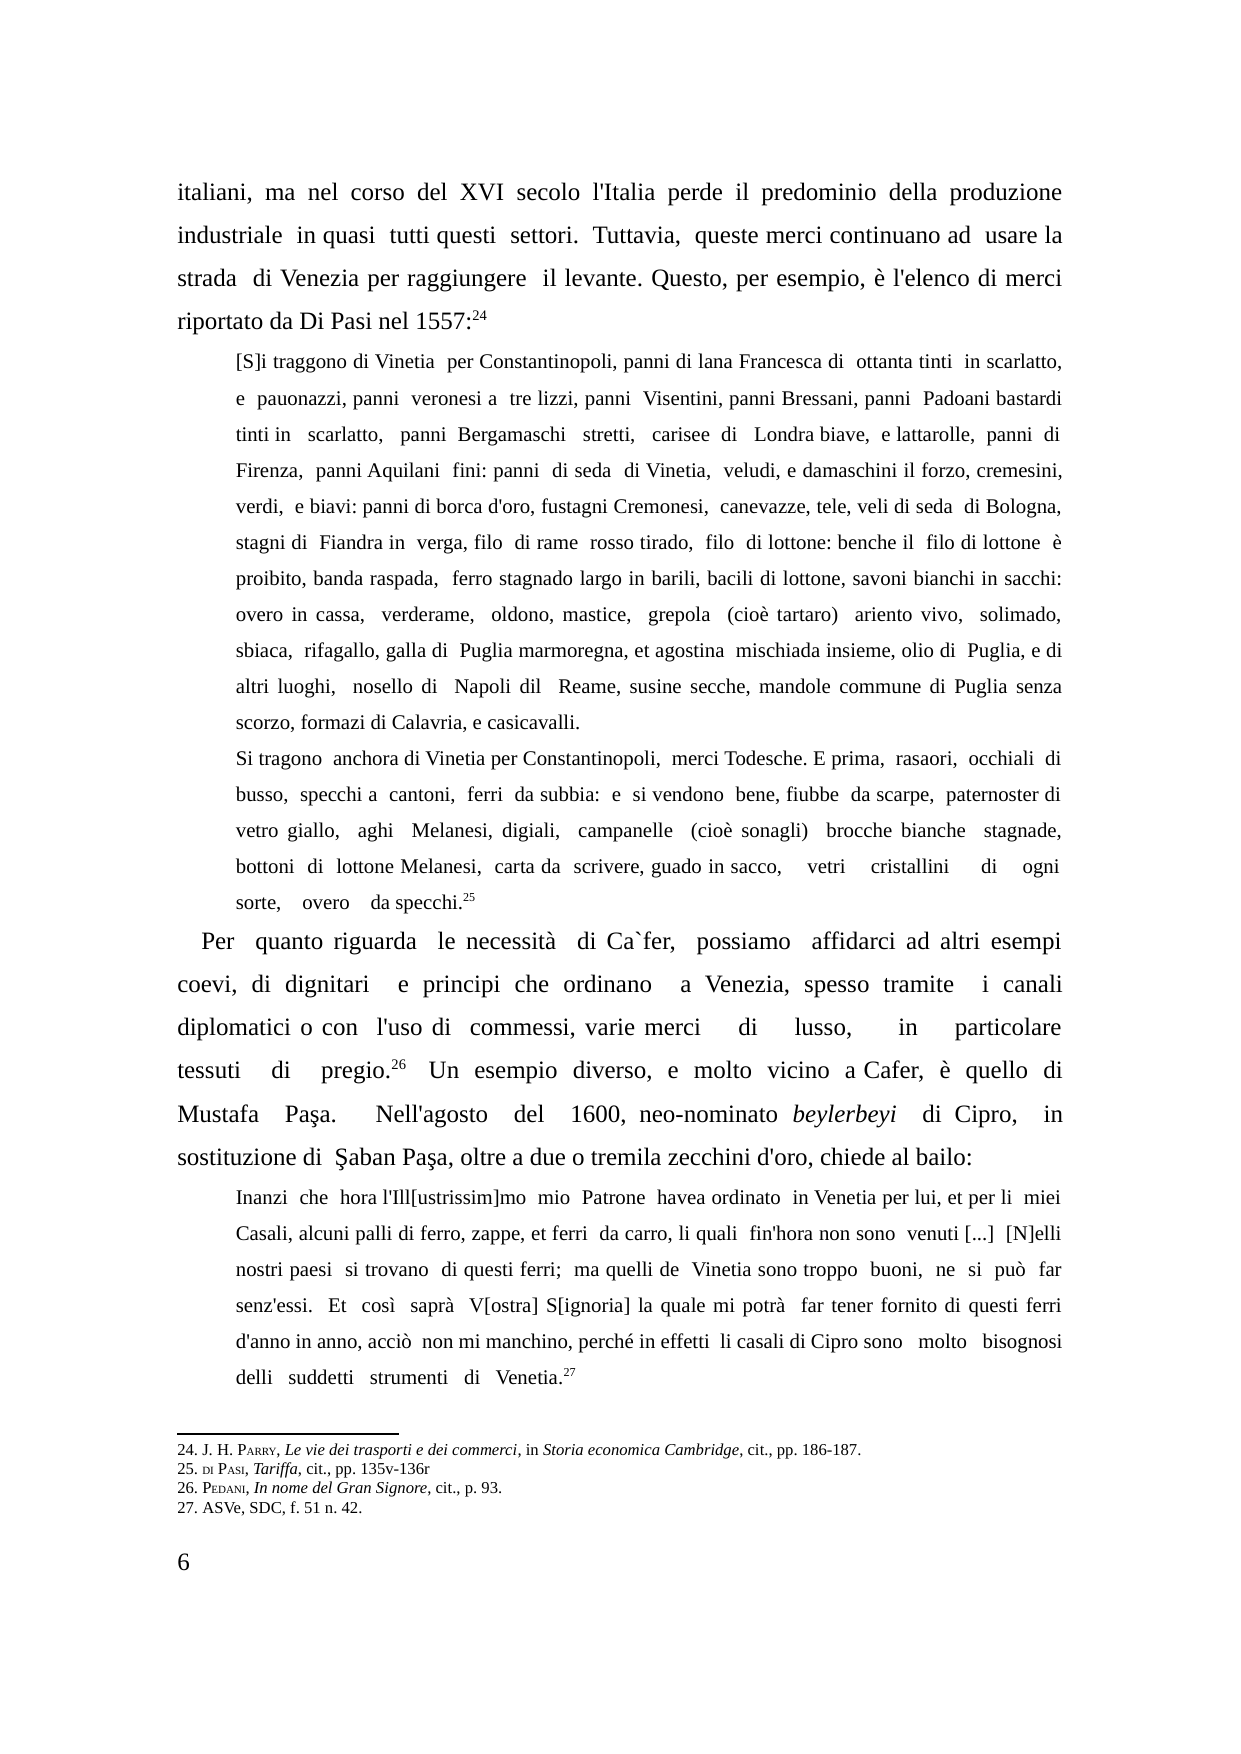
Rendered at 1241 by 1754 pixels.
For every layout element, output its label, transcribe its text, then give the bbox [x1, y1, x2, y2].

text italiani, ma nel corso del XVI secolo l'Italia perde il predominio della produzione industriale in quasi tutti questi settori. Tuttavia, queste merci continuano ad usare la strada di Venezia per raggiungere il levante. Questo, per esempio, è l'elenco di merci riportato da Di Pasi nel 1557: [177, 177, 1063, 335]
text Pedani, In nome del Gran Signore, cit., p. 93. [177, 1478, 1063, 1497]
text Per quanto riguarda le necessità di Ca`fer, possiamo affidarci ad altri esempi coevi, di dignitari e principi che ordinano a Venezia, spesso tramite i canali diplomatici o con l'uso di commessi, varie merci di lusso, in particolare tessuti di pregio. Un esempio diverso, e molto vicino a Cafer, è quello di Mustafa Paşa. Nell'agosto del 1600, neo-nominato beylerbeyi di Cipro, in sostituzione di Şaban Paşa, oltre a due o tremila zecchini d'oro, chiede al bailo: [177, 926, 1063, 1171]
text [S]i traggono di Vinetia per Constantinopoli, panni di lana Francesca di ottanta tinti in scarlatto, e pauonazzi, panni veronesi a tre lizzi, panni Visentini, panni Bressani, panni Padoani bastardi tinti in scarlatto, panni Bergamaschi stretti, carisee di Londra biave, e lattarolle, panni di Firenza, panni Aquilani fini: panni di seda di Vinetia, veludi, e damaschini il forzo, cremesini, verdi, e biavi: panni di borca d'oro, fustagni Cremonesi, canevazze, tele, veli di seda di Bologna, stagni di Fiandra in verga, filo di rame rosso tirado, filo di lottone: benche il filo di lottone è proibito, banda raspada, ferro stagnado largo in barili, bacili di lottone, savoni bianchi in sacchi: overo in cassa, verderame, oldono, mastice, grepola (cioè tartaro) ariento vivo, solimado, sbiaca, rifagallo, galla di Puglia marmoregna, et agostina mischiada insieme, olio di Puglia, e di altri luoghi, nosello di Napoli dil Reame, susine secche, mandole commune di Puglia senza scorzo, formazi di Calavria, e casicavalli. [236, 349, 1063, 734]
text Inanzi che hora l'Ill[ustrissim]mo mio Patrone havea ordinato in Venetia per lui, et per li miei Casali, alcuni palli di ferro, zappe, et ferri da carro, li quali fin'hora non sono venuti [...] [N]elli nostri paesi si trovano di questi ferri; ma quelli de Vinetia sono troppo buoni, ne si può far senz'essi. Et così saprà V[ostra] S[ignoria] la quale mi potrà far tener fornito di questi ferri d'anno in anno, acciò non mi manchino, perché in effetti li casali di Cipro sono molto bisognosi delli suddetti strumenti di Venetia. [236, 1185, 1063, 1389]
text di Pasi, Tariffa, cit., pp. 135v-136r [177, 1459, 1063, 1478]
text Si tragono anchora di Vinetia per Constantinopoli, merci Todesche. E prima, rasaori, occhiali di busso, specchi a cantoni, ferri da subbia: e si vendono bene, fiubbe da scarpe, paternoster di vetro giallo, aghi Melanesi, digiali, campanelle (cioè sonagli) brocche bianche stagnade, bottoni di lottone Melanesi, carta da scrivere, guado in sacco, vetri cristallini di ogni sorte, overo da specchi. [236, 746, 1063, 914]
text ASVe, SDC, f. 51 n. 42. [177, 1497, 1063, 1517]
text J. H. Parry, Le vie dei trasporti e dei commerci, in Storia economica Cambridge, cit., pp. 186-187. [177, 1440, 1063, 1459]
